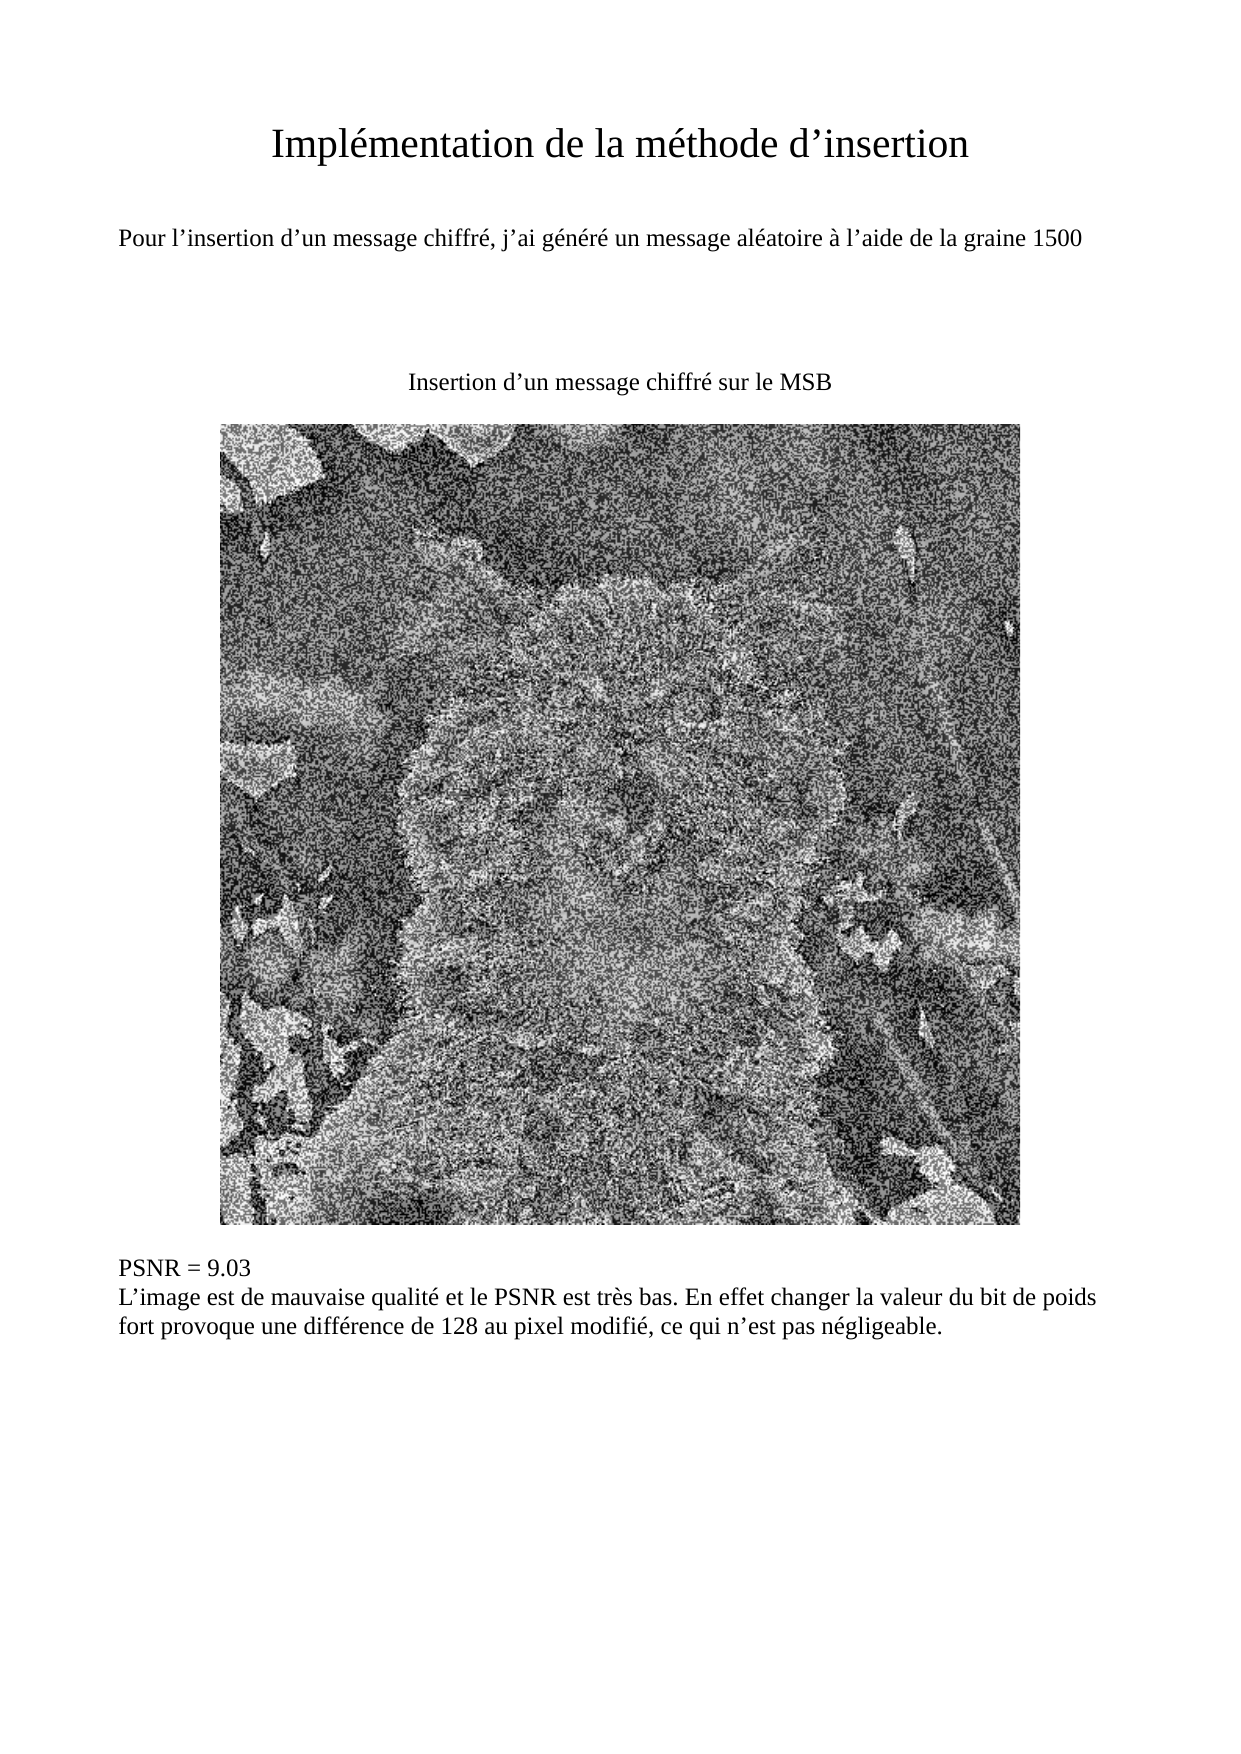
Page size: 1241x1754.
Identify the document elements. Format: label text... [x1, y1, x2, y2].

text PSNR = 9.03 [118, 1253, 1122, 1282]
picture [220, 424, 1020, 1225]
text L’image est de mauvaise qualité et le PSNR est très bas. En effet changer la valeur du bit de poids fort provoque une différence de 128 au pixel modifié, ce qui n’est pas négligeable. [118, 1282, 1122, 1340]
text Pour l’insertion d’un message chiffré, j’ai généré un message aléatoire à l’aide de la graine 1500 [118, 223, 1122, 252]
text Implémentation de la méthode d’insertion [118, 118, 1122, 166]
text Insertion d’un message chiffré sur le MSB [118, 367, 1122, 396]
